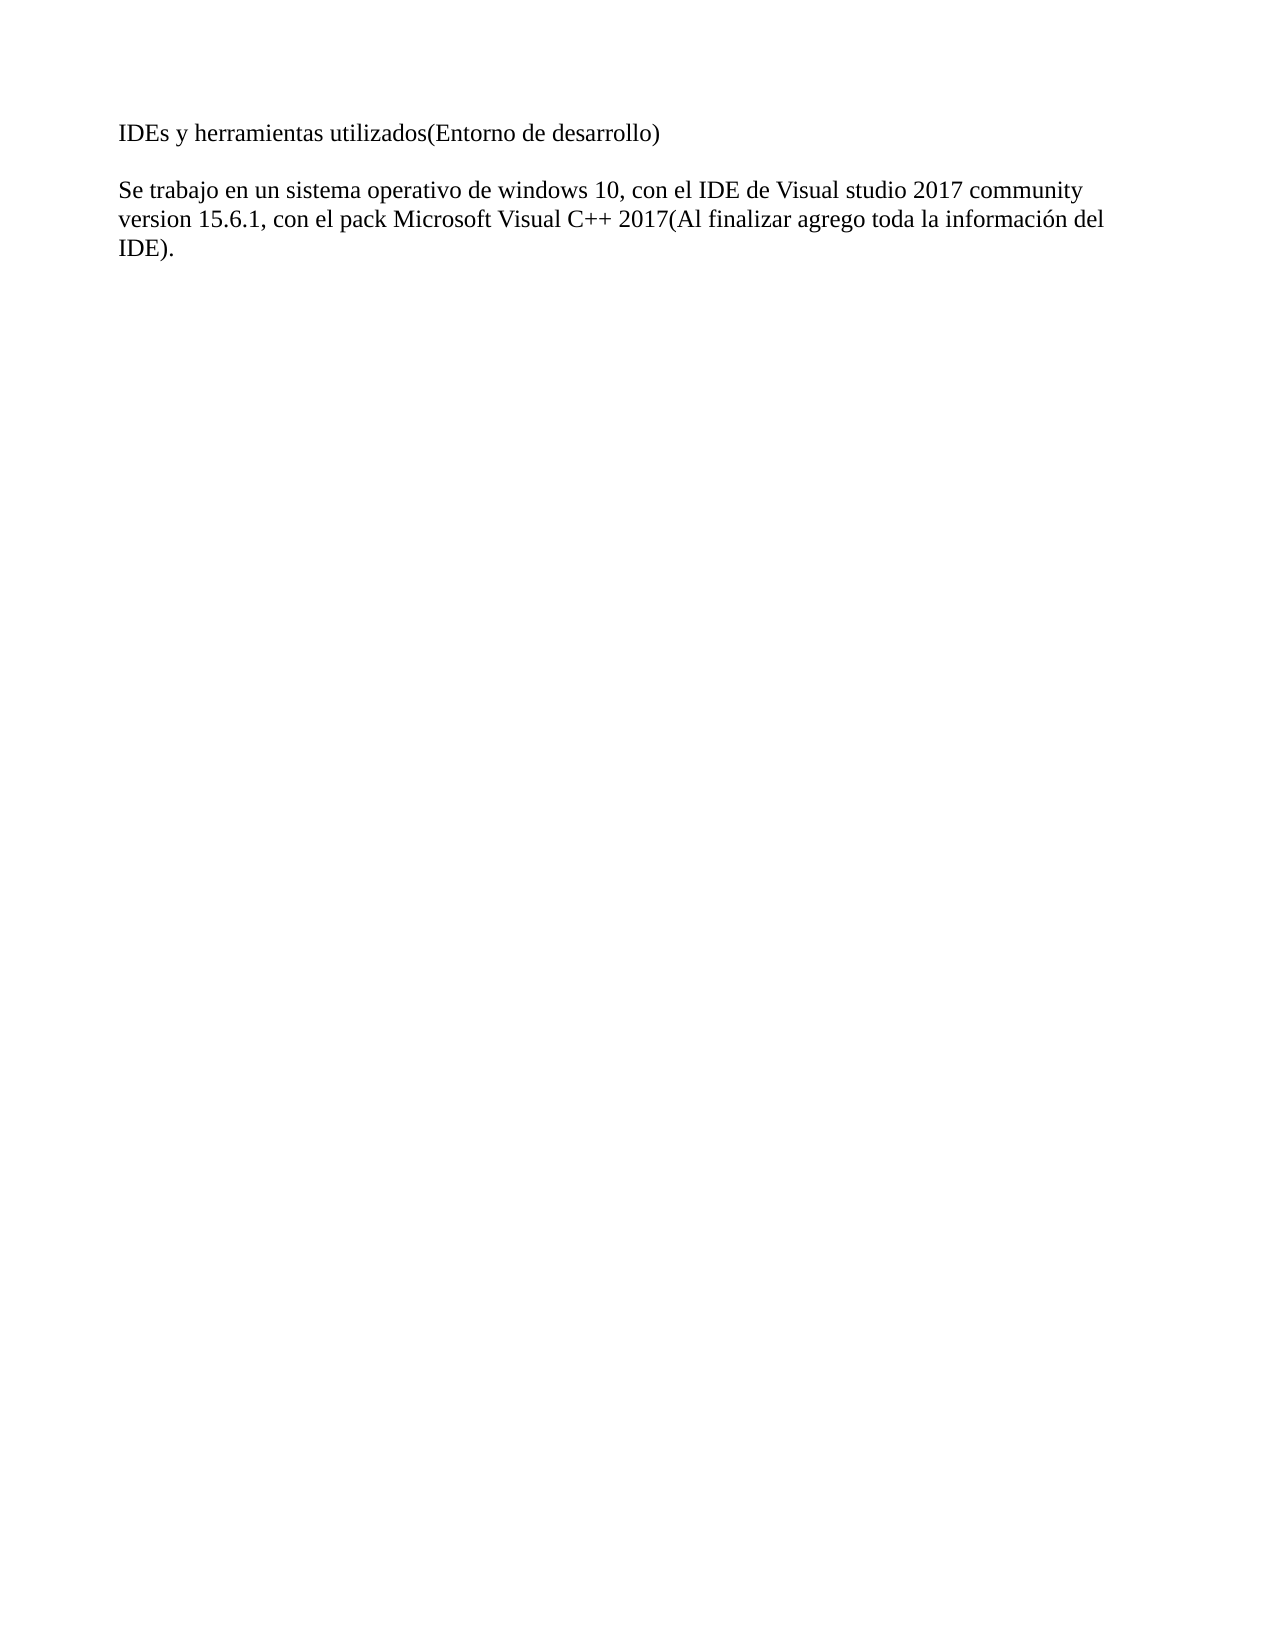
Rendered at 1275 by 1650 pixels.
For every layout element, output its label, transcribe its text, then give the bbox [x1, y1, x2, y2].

text IDEs y herramientas utilizados(Entorno de desarrollo) [118, 118, 1157, 147]
text Se trabajo en un sistema operativo de windows 10, con el IDE de Visual studio 2017 community version 15.6.1, con el pack Microsoft Visual C++ 2017(Al finalizar agrego toda la información del IDE). [118, 176, 1157, 262]
